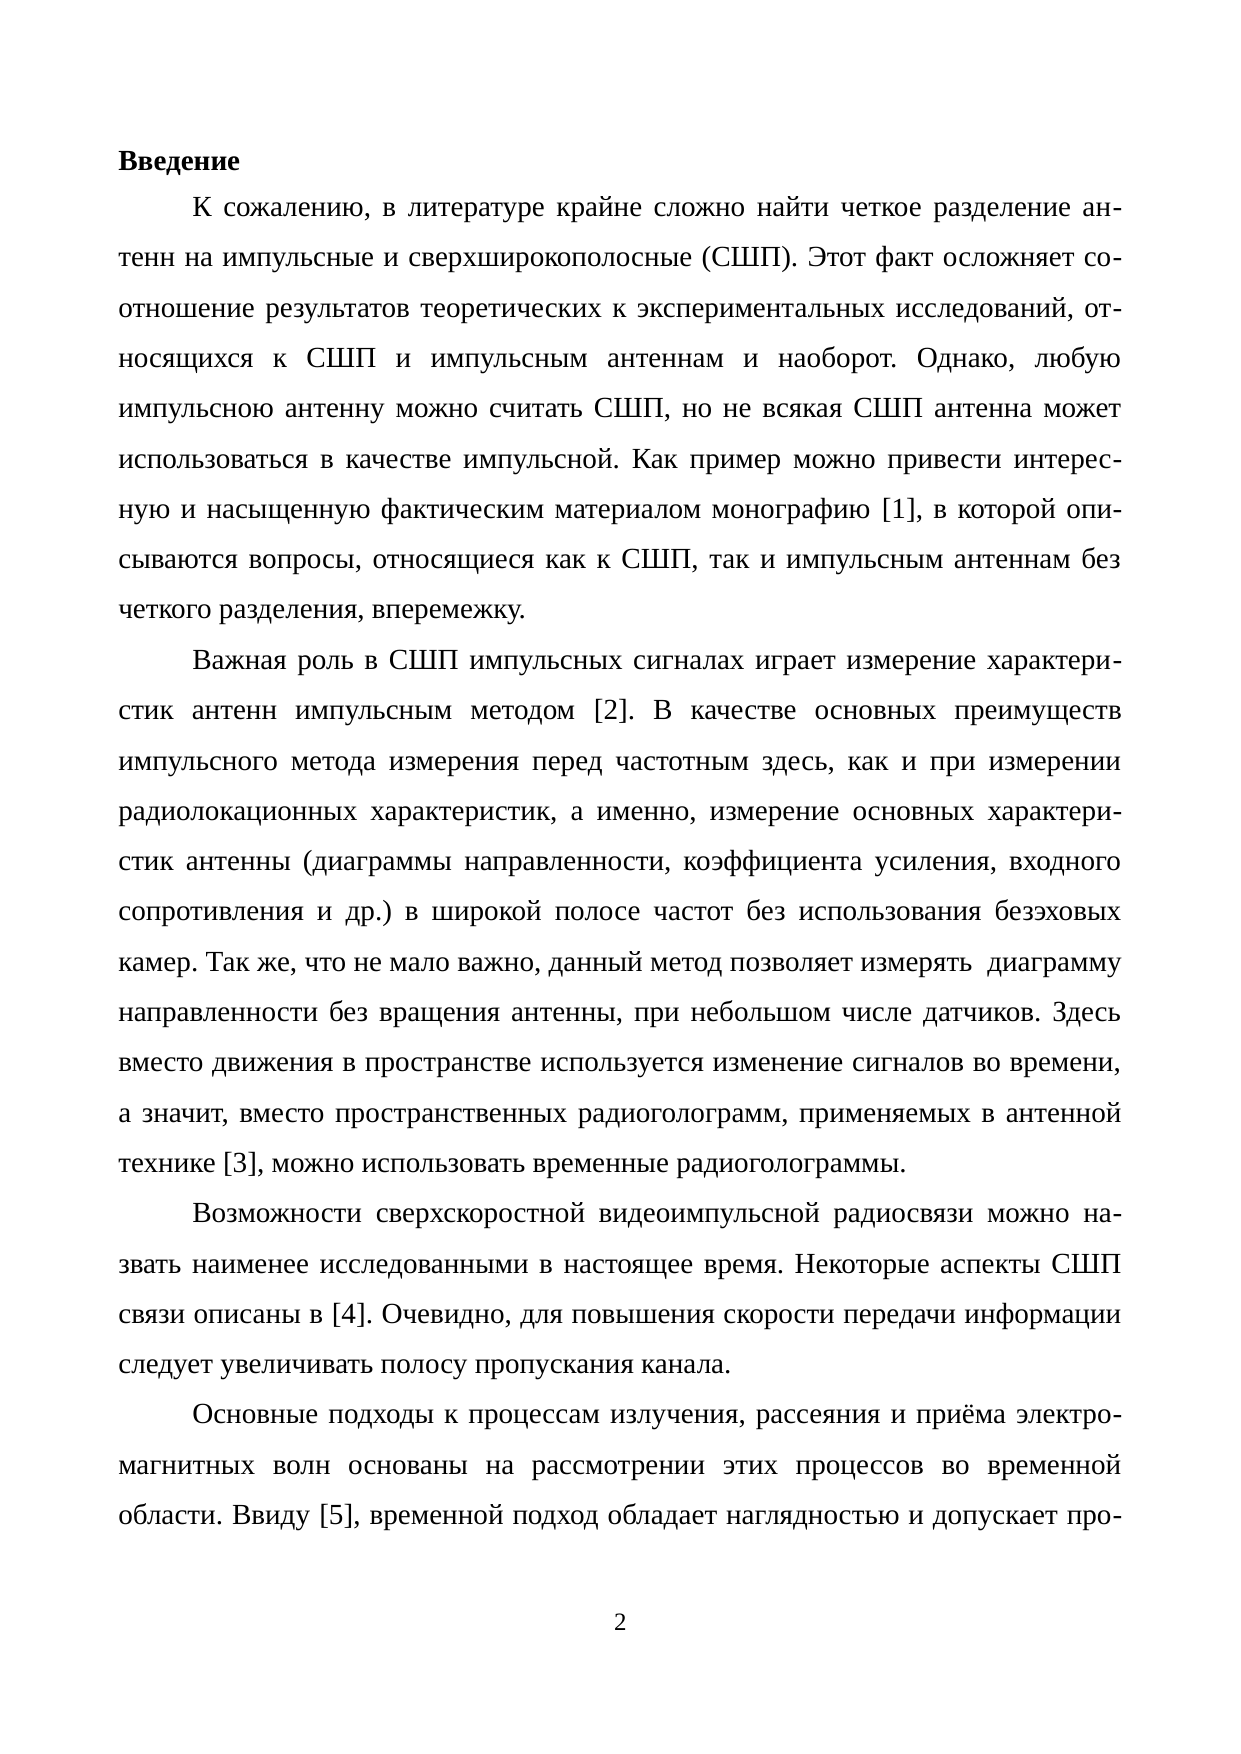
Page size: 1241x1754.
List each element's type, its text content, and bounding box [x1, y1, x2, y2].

text Возможности сверхскоростной видеоимпульсной радиосвязи можно на­звать наименее исследованными в настоящее время. Некоторые аспекты СШП связи описаны в [4]. Очевидно, для повышения скорости передачи информации следует увеличивать полосу пропускания канала. [118, 1195, 1122, 1380]
text К сожалению, в литературе крайне сложно найти четкое разделение ан­тенн на импульсные и сверхширокополосные (СШП). Этот факт осложняет со­отношение результатов теоретических к экспериментальных исследований, от­носящихся к СШП и импульсным антеннам и наоборот. Однако, любую импульсною антенну можно считать СШП, но не всякая СШП антенна может использоваться в качестве импульсной. Как пример можно привести интерес­ную и насыщенную фактическим материалом монографию [1], в которой опи­сываются вопросы, относящиеся как к СШП, так и импульсным антеннам без четкого разделения, вперемежку. [118, 189, 1122, 625]
subtitle Введение [118, 143, 1122, 177]
text Основные подходы к процессам излучения, рассеяния и приёма электро­магнитных волн основаны на рассмотрении этих процессов во временной области. Ввиду [5], временной подход обладает наглядностью и допускает про­ [118, 1397, 1122, 1531]
text Важная роль в СШП импульсных сигналах играет измерение характери­стик антенн импульсным методом [2]. В качестве основных преимуществ импульсного метода измерения перед частотным здесь, как и при измерении радиолокационных характеристик, а именно, измерение основных характери­стик антенны (диаграммы направленности, коэффициента усиления, входного сопротивления и др.) в широкой полосе частот без использования безэховых камер. Так же, что не мало важно, данный метод позволяет измерять диаграмму направленности без вращения антенны, при небольшом числе датчиков. Здесь вместо движения в пространстве используется изменение сигналов во времени, а значит, вместо пространственных радиоголограмм, применяемых в антенной технике [3], можно использовать временные радиоголограммы. [118, 642, 1122, 1179]
